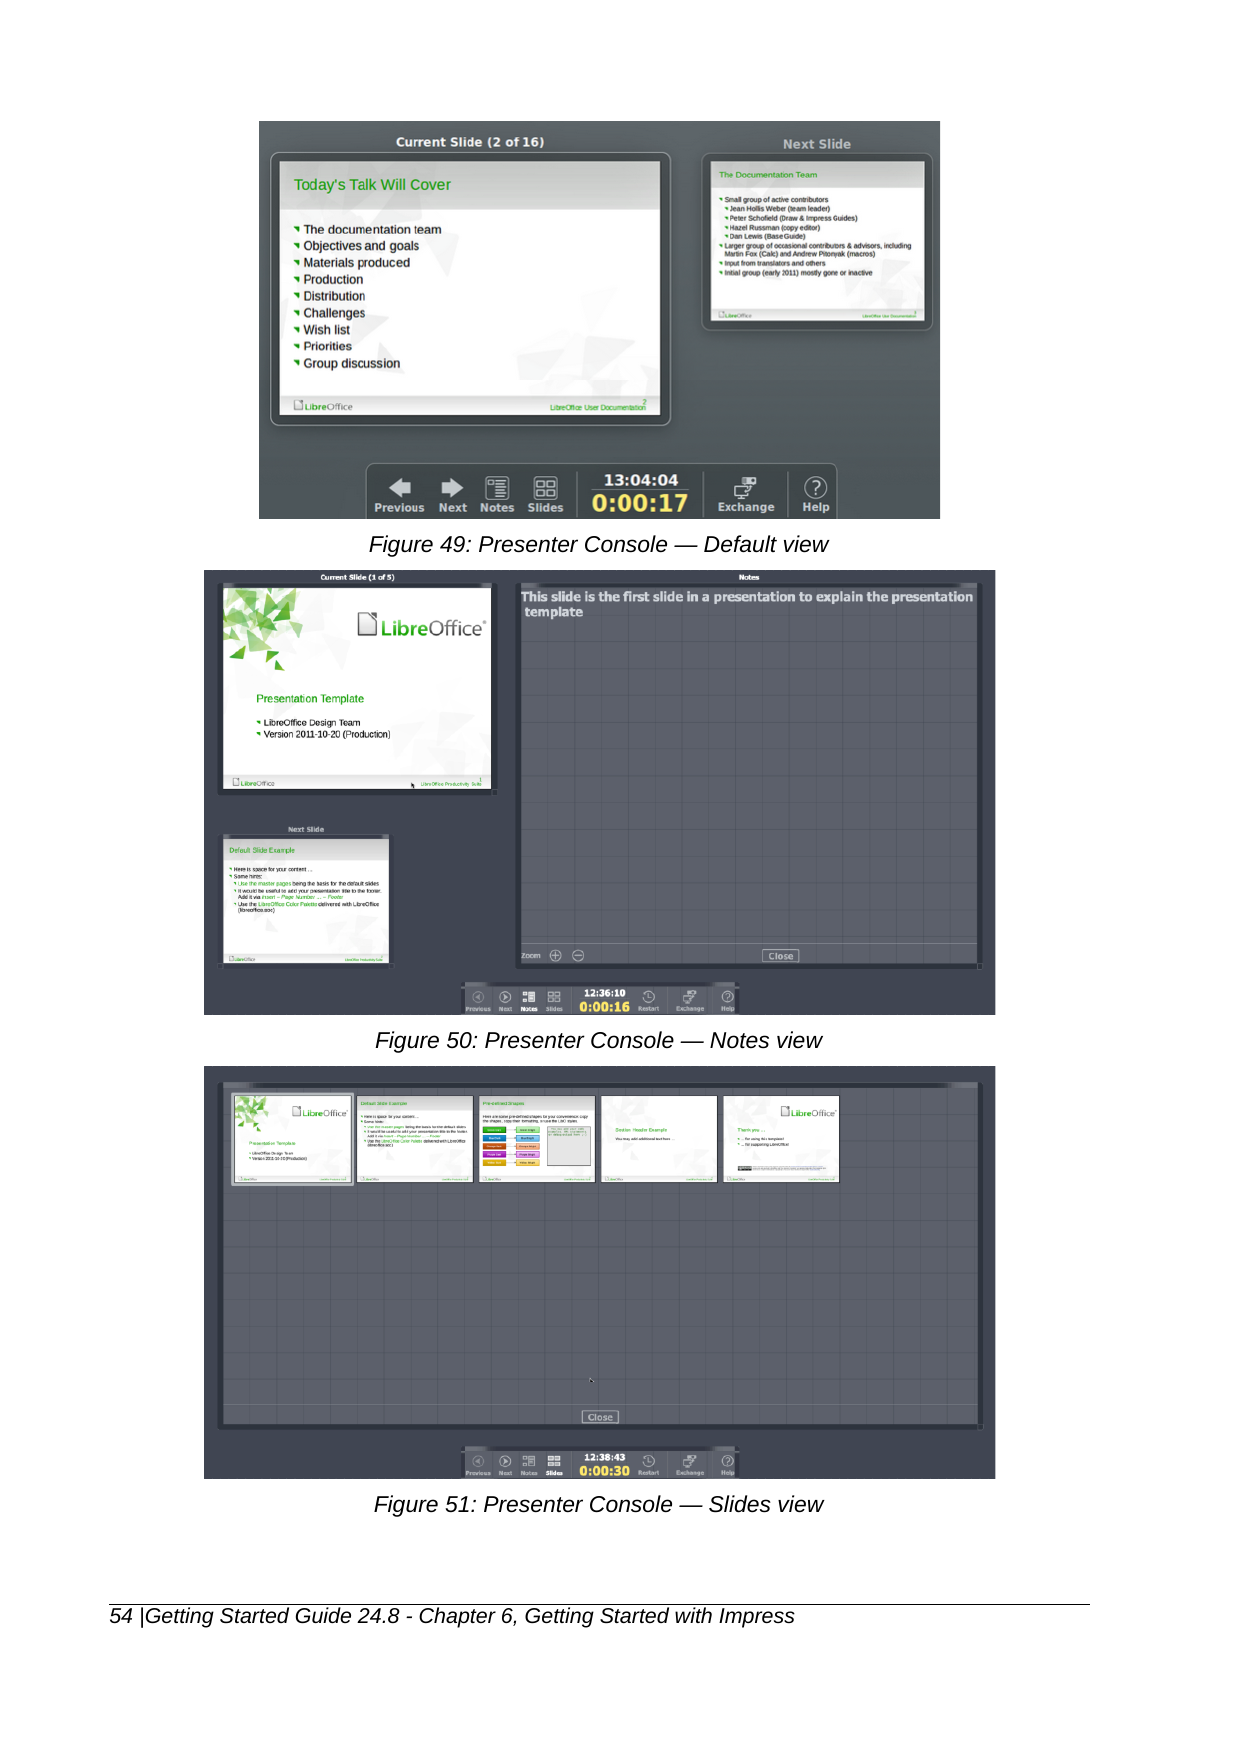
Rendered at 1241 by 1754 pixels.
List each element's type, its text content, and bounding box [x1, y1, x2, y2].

picture [203, 1066, 996, 1479]
picture [258, 121, 941, 519]
text Figure 51: Presenter Console — Slides view [203, 1491, 996, 1518]
picture [203, 569, 996, 1015]
text Figure 50: Presenter Console — Notes view [203, 1027, 996, 1054]
text Figure 49: Presenter Console — Default view [259, 531, 940, 557]
